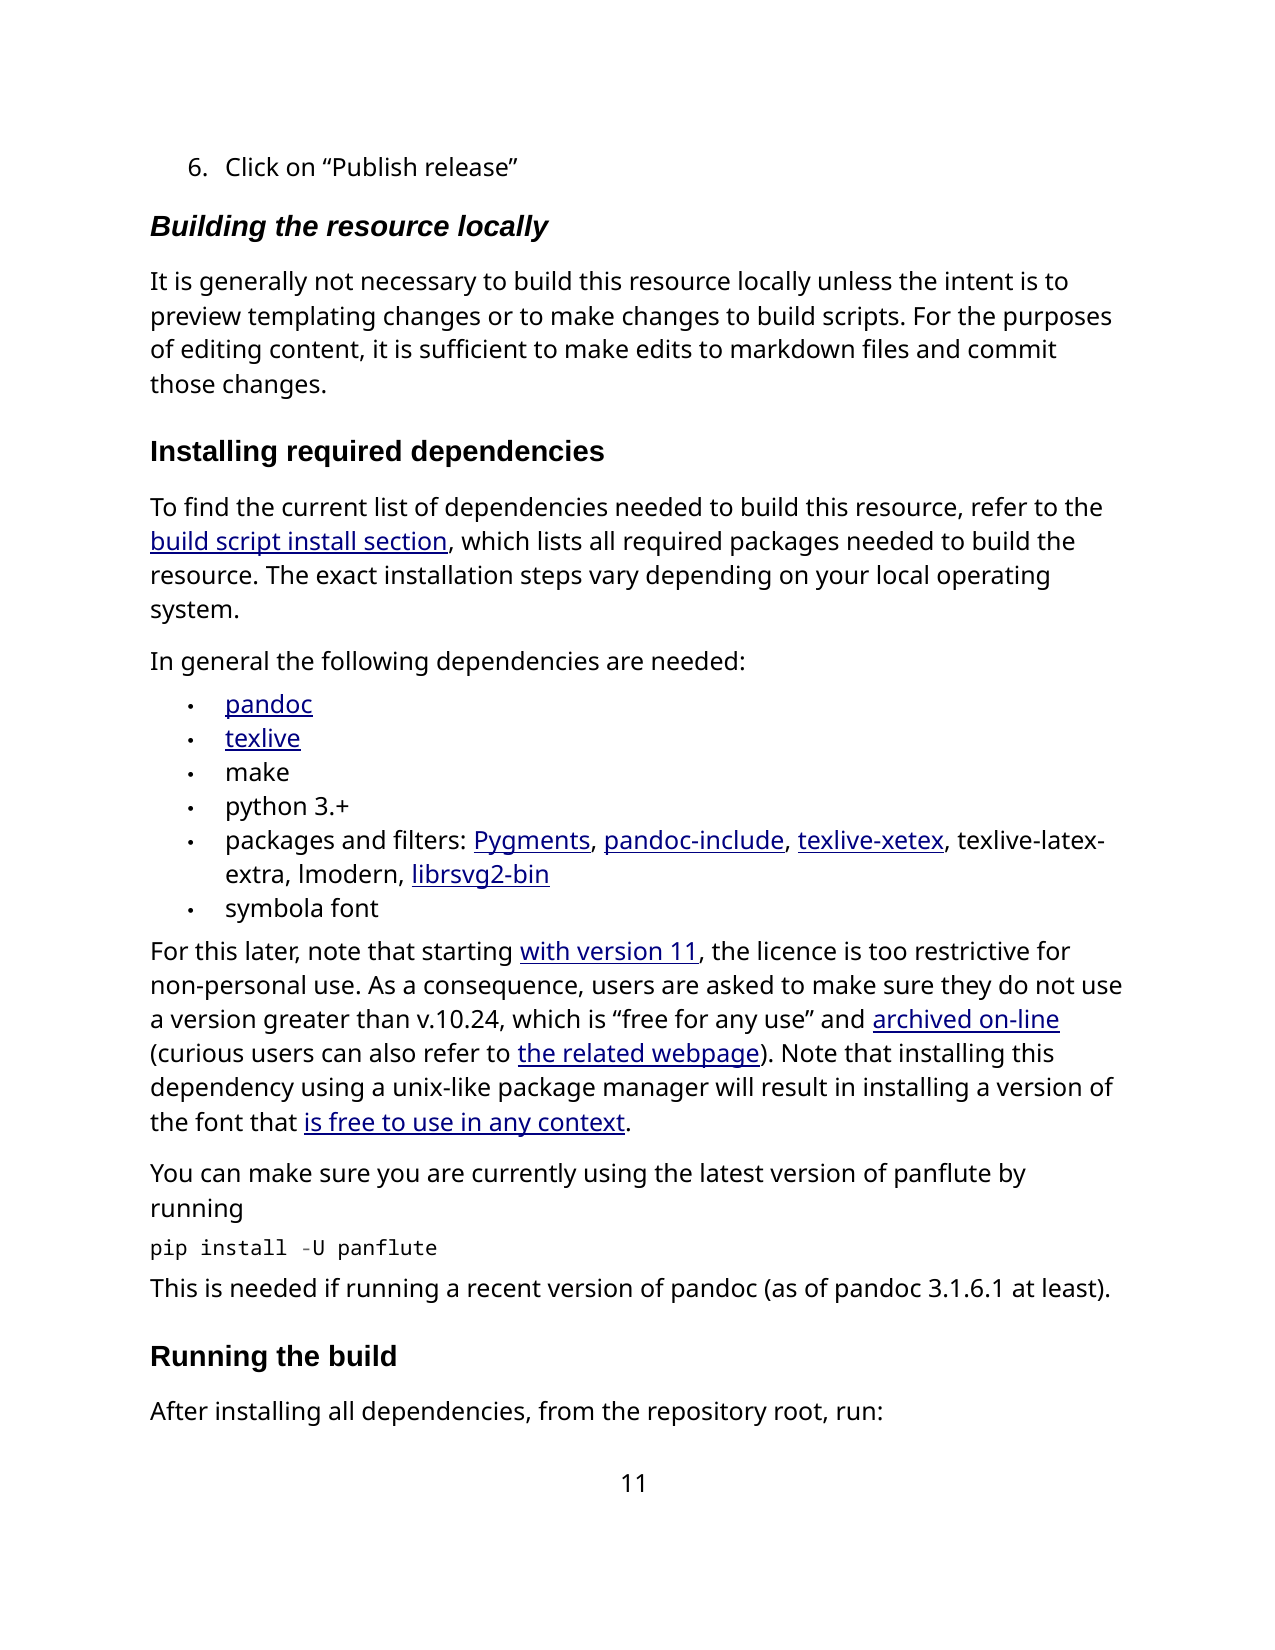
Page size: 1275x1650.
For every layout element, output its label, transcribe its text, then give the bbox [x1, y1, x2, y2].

text After installing all dependencies, from the repository root, run: [150, 1394, 1125, 1428]
text To find the current list of dependencies needed to build this resource, refer to the build script install section, which lists all required packages needed to build the resource. The exact installation steps vary depending on your local operating system. [150, 489, 1125, 626]
list texlive [187, 721, 1125, 754]
subtitle Running the build [150, 1339, 1125, 1372]
list python 3.+ [187, 789, 1125, 823]
text In general the following dependencies are needed: [150, 643, 1125, 677]
subtitle Installing required dependencies [150, 434, 1125, 468]
text This is needed if running a recent version of pandoc (as of pandoc 3.1.6.1 at least). [150, 1271, 1125, 1305]
list make [187, 754, 1125, 789]
text It is generally not necessary to build this resource locally unless the intent is to preview templating changes or to make changes to build scripts. For the purposes of editing content, it is sufficient to make edits to markdown files and commit those changes. [150, 264, 1125, 400]
subtitle Building the resource locally [150, 209, 1125, 243]
list symbola font [187, 891, 1125, 925]
list Click on “Publish release” [187, 150, 1125, 184]
text You can make sure you are currently using the latest version of panflute by running [150, 1156, 1125, 1224]
list pandoc [187, 686, 1125, 721]
text For this later, note that starting with version 11, the licence is too restrictive for non-personal use. As a consequence, users are asked to make sure they do not use a version greater than v.10.24, which is “free for any use” and archived on-line (curious users can also refer to the related webpage). Note that installing this dependency using a unix-like package manager will result in installing a version of the font that is free to use in any context. [150, 934, 1125, 1138]
text pip install -U panflute [150, 1233, 1125, 1262]
list packages and filters: Pygments, pandoc-include, texlive-xetex, texlive-latex-extra, lmodern, librsvg2-bin [187, 823, 1125, 891]
